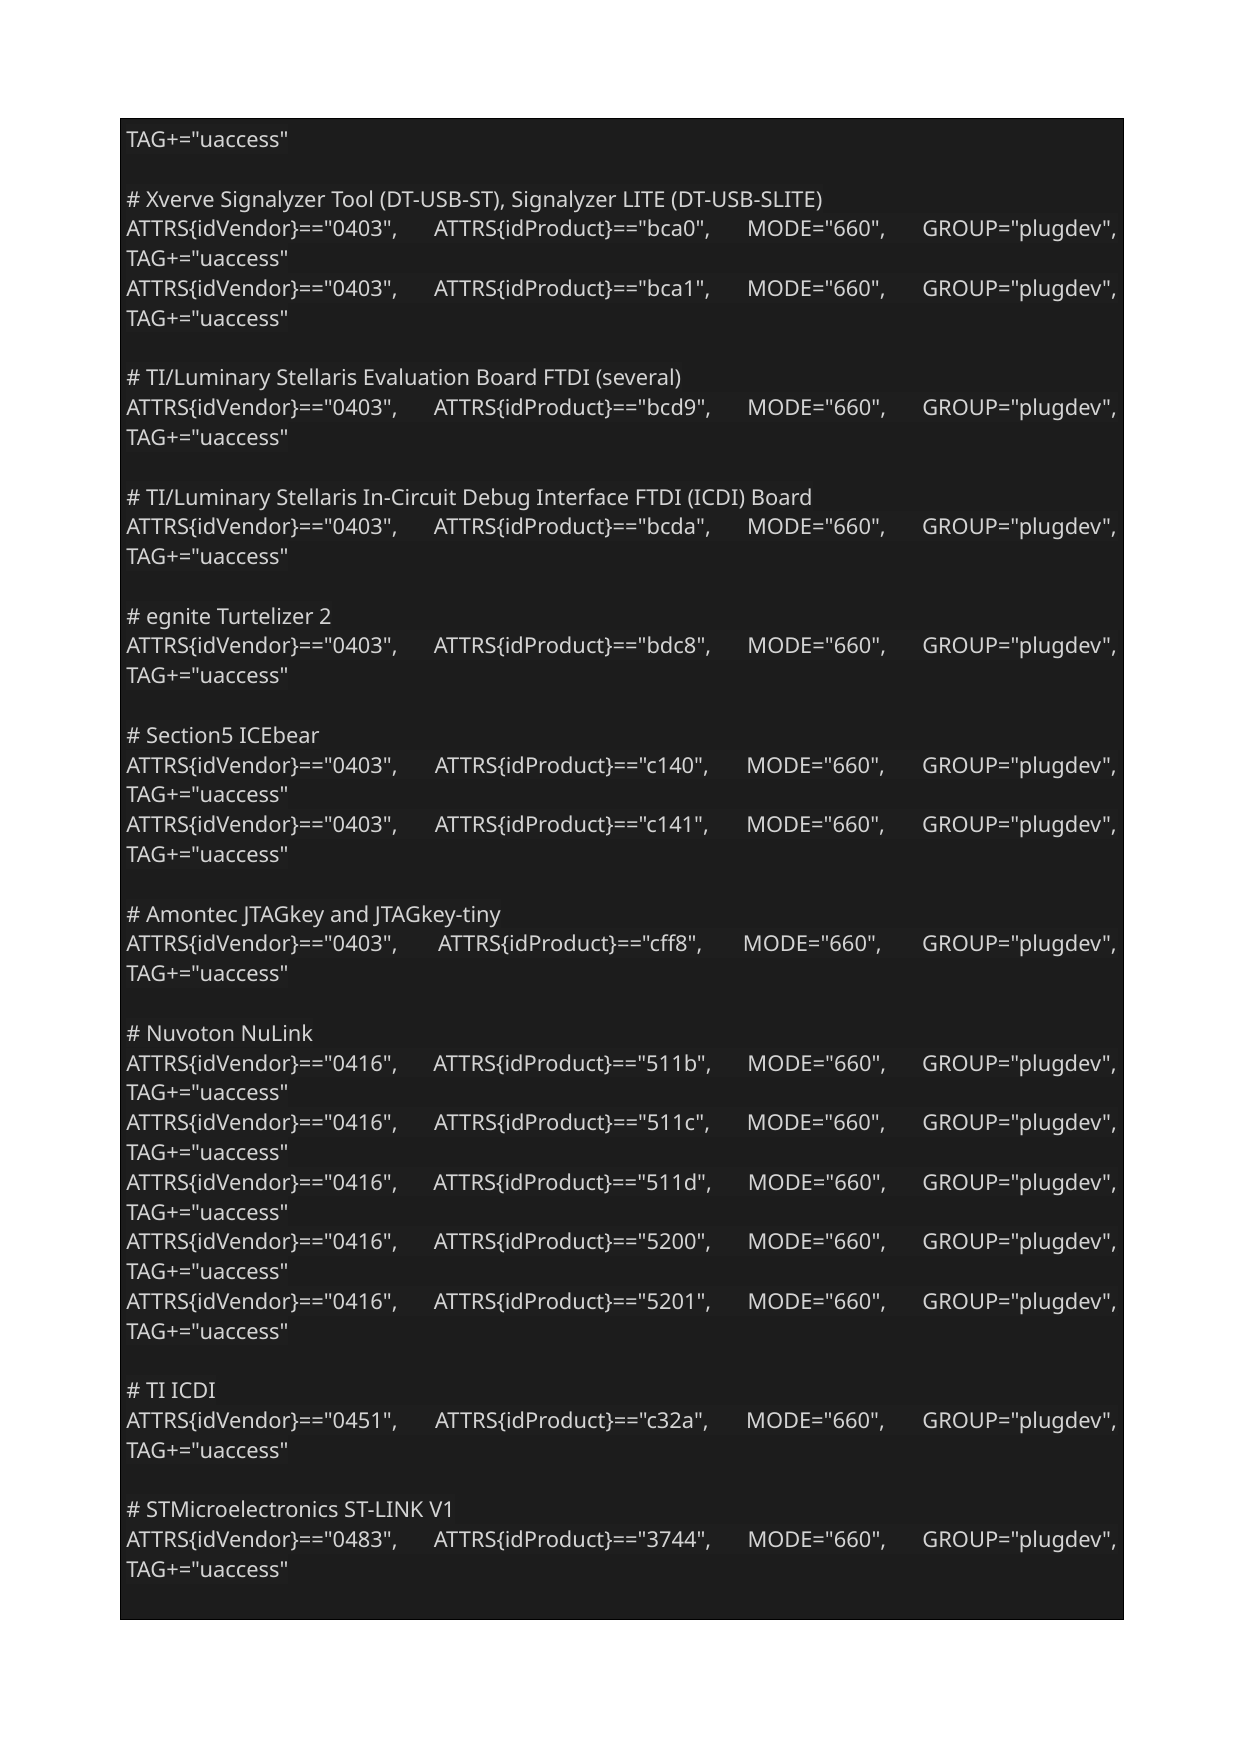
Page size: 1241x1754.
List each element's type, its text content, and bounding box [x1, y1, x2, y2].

table_header TAG+="uaccess" # Xverve Signalyzer Tool (DT-USB-ST), Signalyzer LITE (DT-USB-SLITE) ATTRS{idVendor}=="0403", ATTRS{idProduct}=="bca0", MODE="660", GROUP="plugdev", TAG+="uaccess" ATTRS{idVendor}=="0403", ATTRS{idProduct}=="bca1", MODE="660", GROUP="plugdev", TAG+="uaccess" # TI/Luminary Stellaris Evaluation Board FTDI (several) ATTRS{idVendor}=="0403", ATTRS{idProduct}=="bcd9", MODE="660", GROUP="plugdev", TAG+="uaccess" # TI/Luminary Stellaris In-Circuit Debug Interface FTDI (ICDI) Board ATTRS{idVendor}=="0403", ATTRS{idProduct}=="bcda", MODE="660", GROUP="plugdev", TAG+="uaccess" # egnite Turtelizer 2 ATTRS{idVendor}=="0403", ATTRS{idProduct}=="bdc8", MODE="660", GROUP="plugdev", TAG+="uaccess" # Section5 ICEbear ATTRS{idVendor}=="0403", ATTRS{idProduct}=="c140", MODE="660", GROUP="plugdev", TAG+="uaccess" ATTRS{idVendor}=="0403", ATTRS{idProduct}=="c141", MODE="660", GROUP="plugdev", TAG+="uaccess" # Amontec JTAGkey and JTAGkey-tiny ATTRS{idVendor}=="0403", ATTRS{idProduct}=="cff8", MODE="660", GROUP="plugdev", TAG+="uaccess" # Nuvoton NuLink ATTRS{idVendor}=="0416", ATTRS{idProduct}=="511b", MODE="660", GROUP="plugdev", TAG+="uaccess" ATTRS{idVendor}=="0416", ATTRS{idProduct}=="511c", MODE="660", GROUP="plugdev", TAG+="uaccess" ATTRS{idVendor}=="0416", ATTRS{idProduct}=="511d", MODE="660", GROUP="plugdev", TAG+="uaccess" ATTRS{idVendor}=="0416", ATTRS{idProduct}=="5200", MODE="660", GROUP="plugdev", TAG+="uaccess" ATTRS{idVendor}=="0416", ATTRS{idProduct}=="5201", MODE="660", GROUP="plugdev", TAG+="uaccess" # TI ICDI ATTRS{idVendor}=="0451", ATTRS{idProduct}=="c32a", MODE="660", GROUP="plugdev", TAG+="uaccess" # STMicroelectronics ST-LINK V1 ATTRS{idVendor}=="0483", ATTRS{idProduct}=="3744", MODE="660", GROUP="plugdev", TAG+="uaccess" [121, 119, 1123, 1619]
